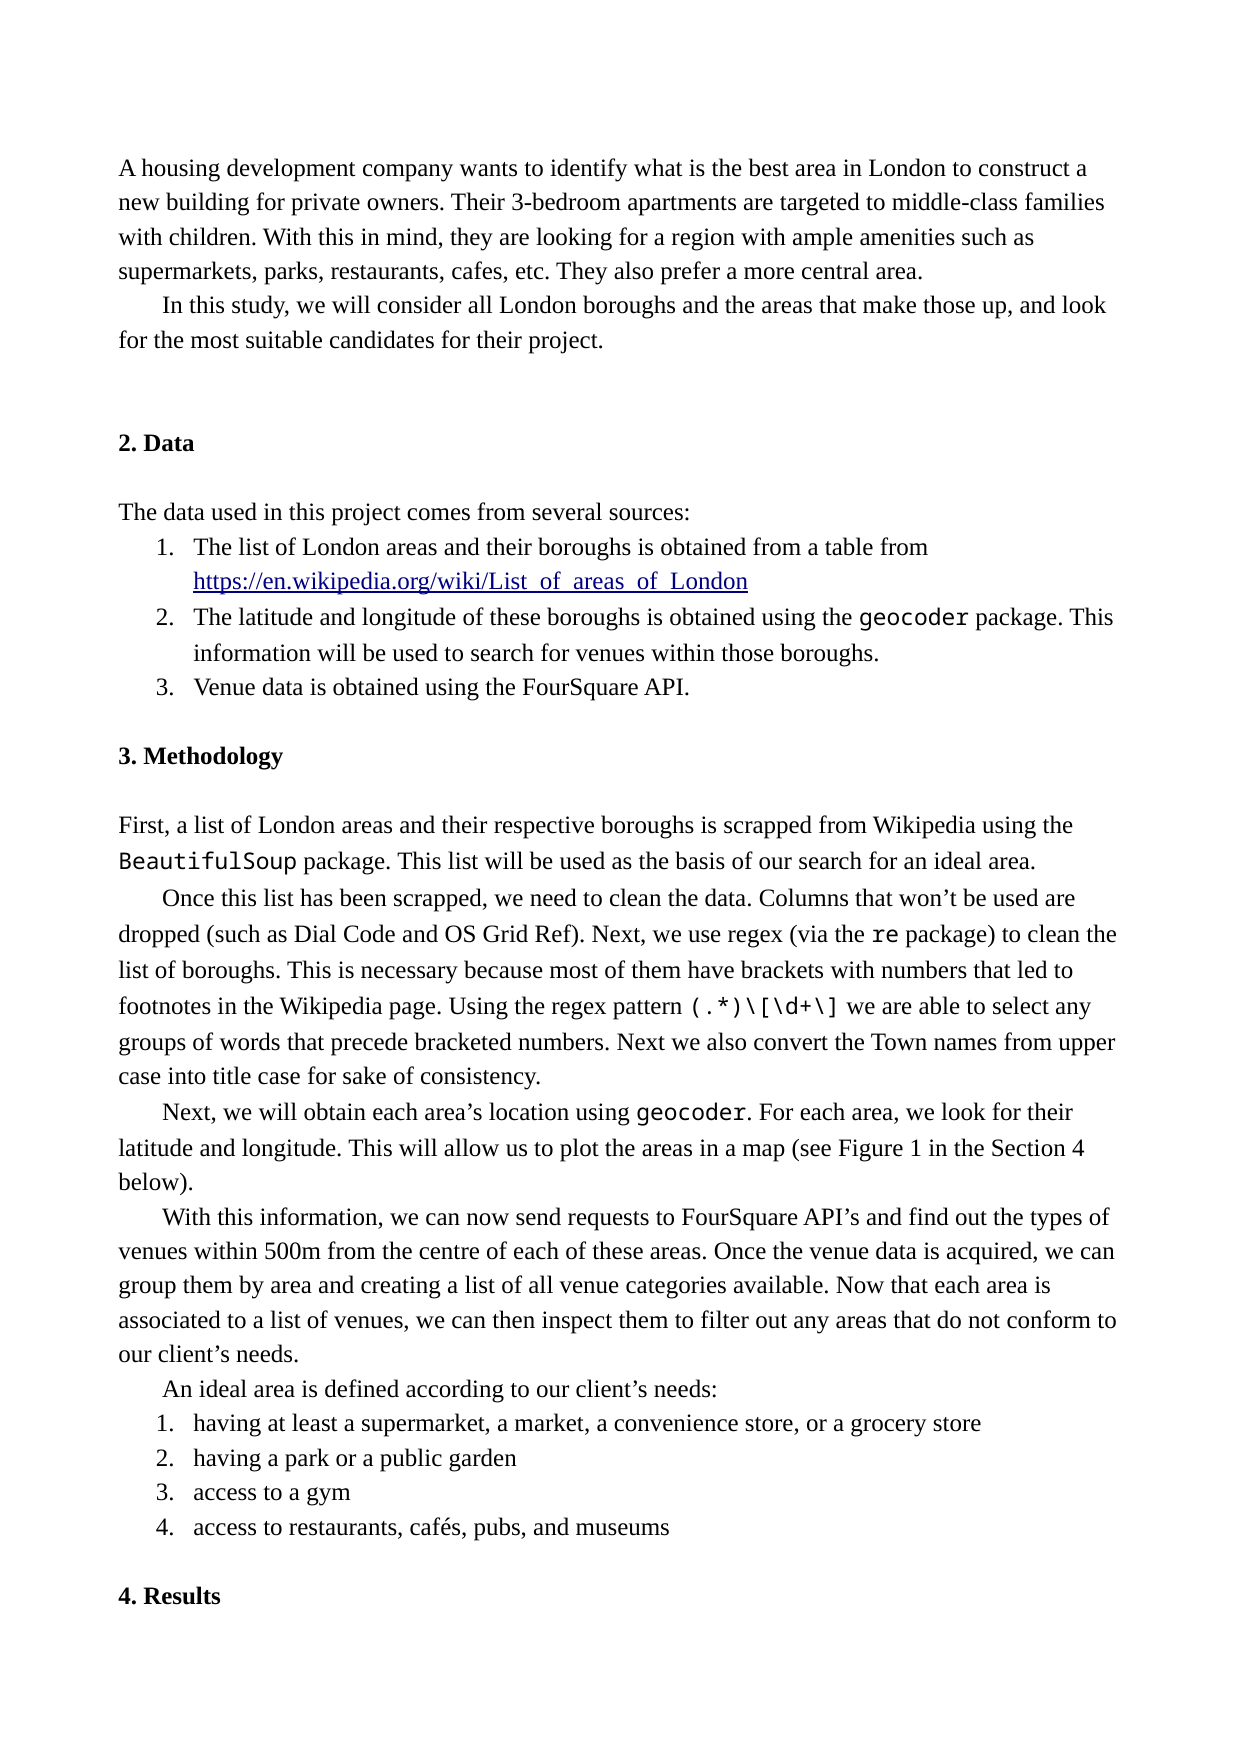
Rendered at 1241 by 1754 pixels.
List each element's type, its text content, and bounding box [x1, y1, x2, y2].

text A housing development company wants to identify what is the best area in London to construct a new building for private owners. Their 3-bedroom apartments are targeted to middle-class families with children. With this in mind, they are looking for a region with ample amenities such as supermarkets, parks, restaurants, cafes, etc. They also prefer a more central area. [118, 153, 1122, 285]
list The list of London areas and their boroughs is obtained from a table from https://en.wikipedia.org/wiki/List_of_areas_of_London [156, 532, 1122, 595]
text First, a list of London areas and their respective boroughs is scrapped from Wikipedia using the BeautifulSoup package. This list will be used as the basis of our search for an ideal area. [118, 810, 1122, 876]
text Next, we will obtain each area’s location using geocoder. For each area, we look for their latitude and longitude. This will allow us to plot the areas in a map (see Figure 1 in the Section 4 below). [118, 1096, 1122, 1196]
text 4. Results [118, 1581, 1122, 1609]
text 2. Data [118, 428, 1122, 457]
text 3. Methodology [118, 741, 1122, 770]
text Once this list has been scrapped, we need to clean the data. Columns that won’t be used are dropped (such as Dial Code and OS Grid Ref). Next, we use regex (via the re package) to clean the list of boroughs. This is necessary because most of them have brackets with numbers that led to footnotes in the Wikipedia page. Using the regex pattern (.*)\[\d+\] we are able to select any groups of words that precede bracketed numbers. Next we also convert the Town names from upper case into title case for sake of consistency. [118, 883, 1122, 1090]
text In this study, we will consider all London boroughs and the areas that make those up, and look for the most suitable candidates for their project. [118, 291, 1122, 354]
list having at least a supermarket, a market, a convenience store, or a grocery store [156, 1408, 1122, 1437]
list access to a gym [156, 1477, 1122, 1506]
list access to restaurants, cafés, pubs, and museums [156, 1512, 1122, 1541]
text An ideal area is defined according to our client’s needs: [118, 1374, 1122, 1403]
list having a park or a public garden [156, 1443, 1122, 1472]
text The data used in this project comes from several sources: [118, 497, 1122, 526]
list The latitude and longitude of these boroughs is obtained using the geocoder package. This information will be used to search for venues within those boroughs. [156, 601, 1122, 667]
text With this information, we can now send requests to FourSquare API’s and find out the types of venues within 500m from the centre of each of these areas. Once the venue data is acquired, we can group them by area and creating a list of all venue categories available. Now that each area is associated to a list of venues, we can then inspect them to filter out any areas that do not conform to our client’s needs. [118, 1202, 1122, 1368]
list Venue data is obtained using the FourSquare API. [156, 672, 1122, 701]
